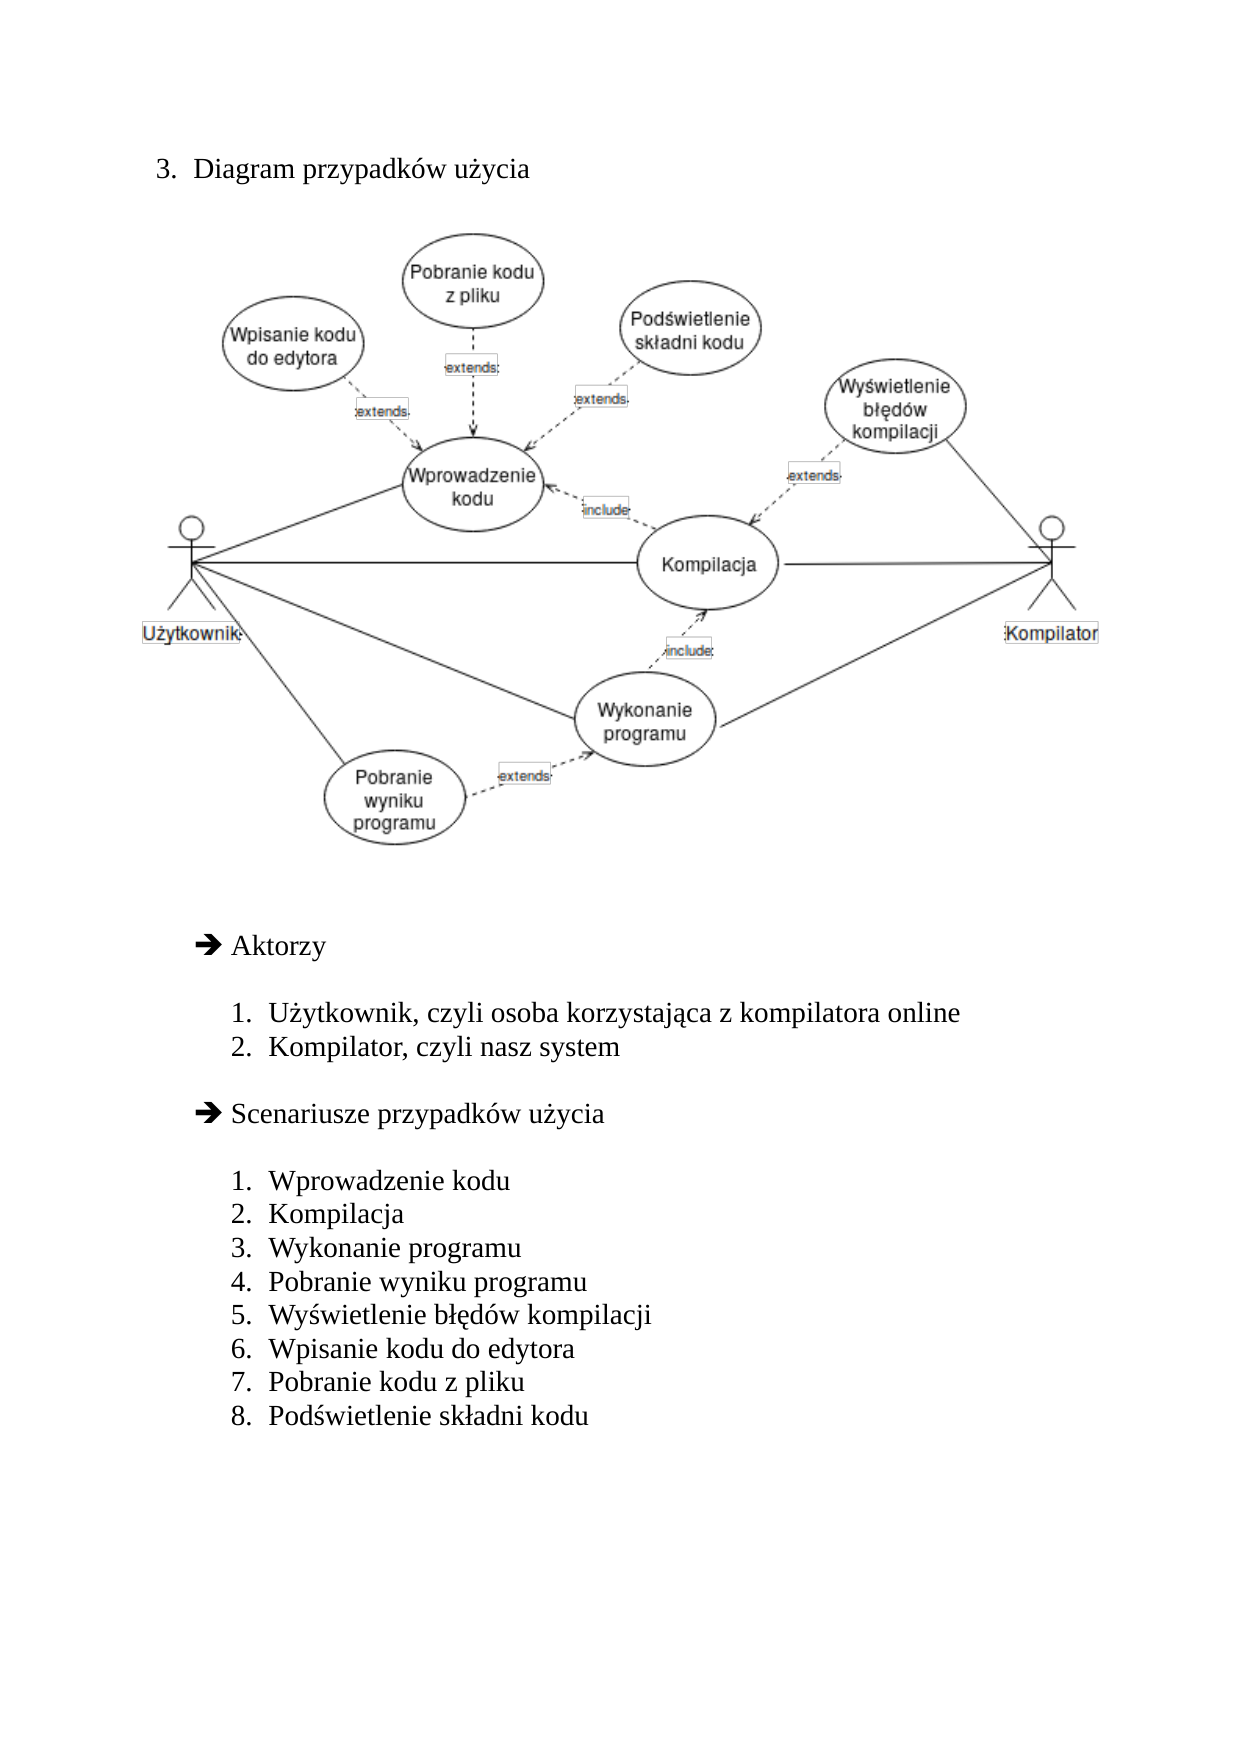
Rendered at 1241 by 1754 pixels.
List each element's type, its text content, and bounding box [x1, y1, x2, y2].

list Kompilacja [231, 1197, 1122, 1230]
list Użytkownik, czyli osoba korzystająca z kompilatora online [231, 995, 1122, 1029]
list Wyświetlenie błędów kompilacji [231, 1297, 1122, 1331]
list Diagram przypadków użycia [156, 152, 1122, 185]
list Kompilator, czyli nasz system [231, 1029, 1122, 1062]
list Pobranie kodu z pliku [231, 1364, 1122, 1398]
list Aktorzy [193, 928, 1122, 962]
list Wpisanie kodu do edytora [231, 1331, 1122, 1364]
list Pobranie wyniku programu [231, 1264, 1122, 1297]
list Scenariusze przypadków użycia [193, 1096, 1122, 1129]
list Podświetlenie składni kodu [231, 1398, 1122, 1431]
list Wprowadzenie kodu [231, 1163, 1122, 1197]
list Wykonanie programu [231, 1230, 1122, 1264]
picture [127, 218, 1114, 861]
